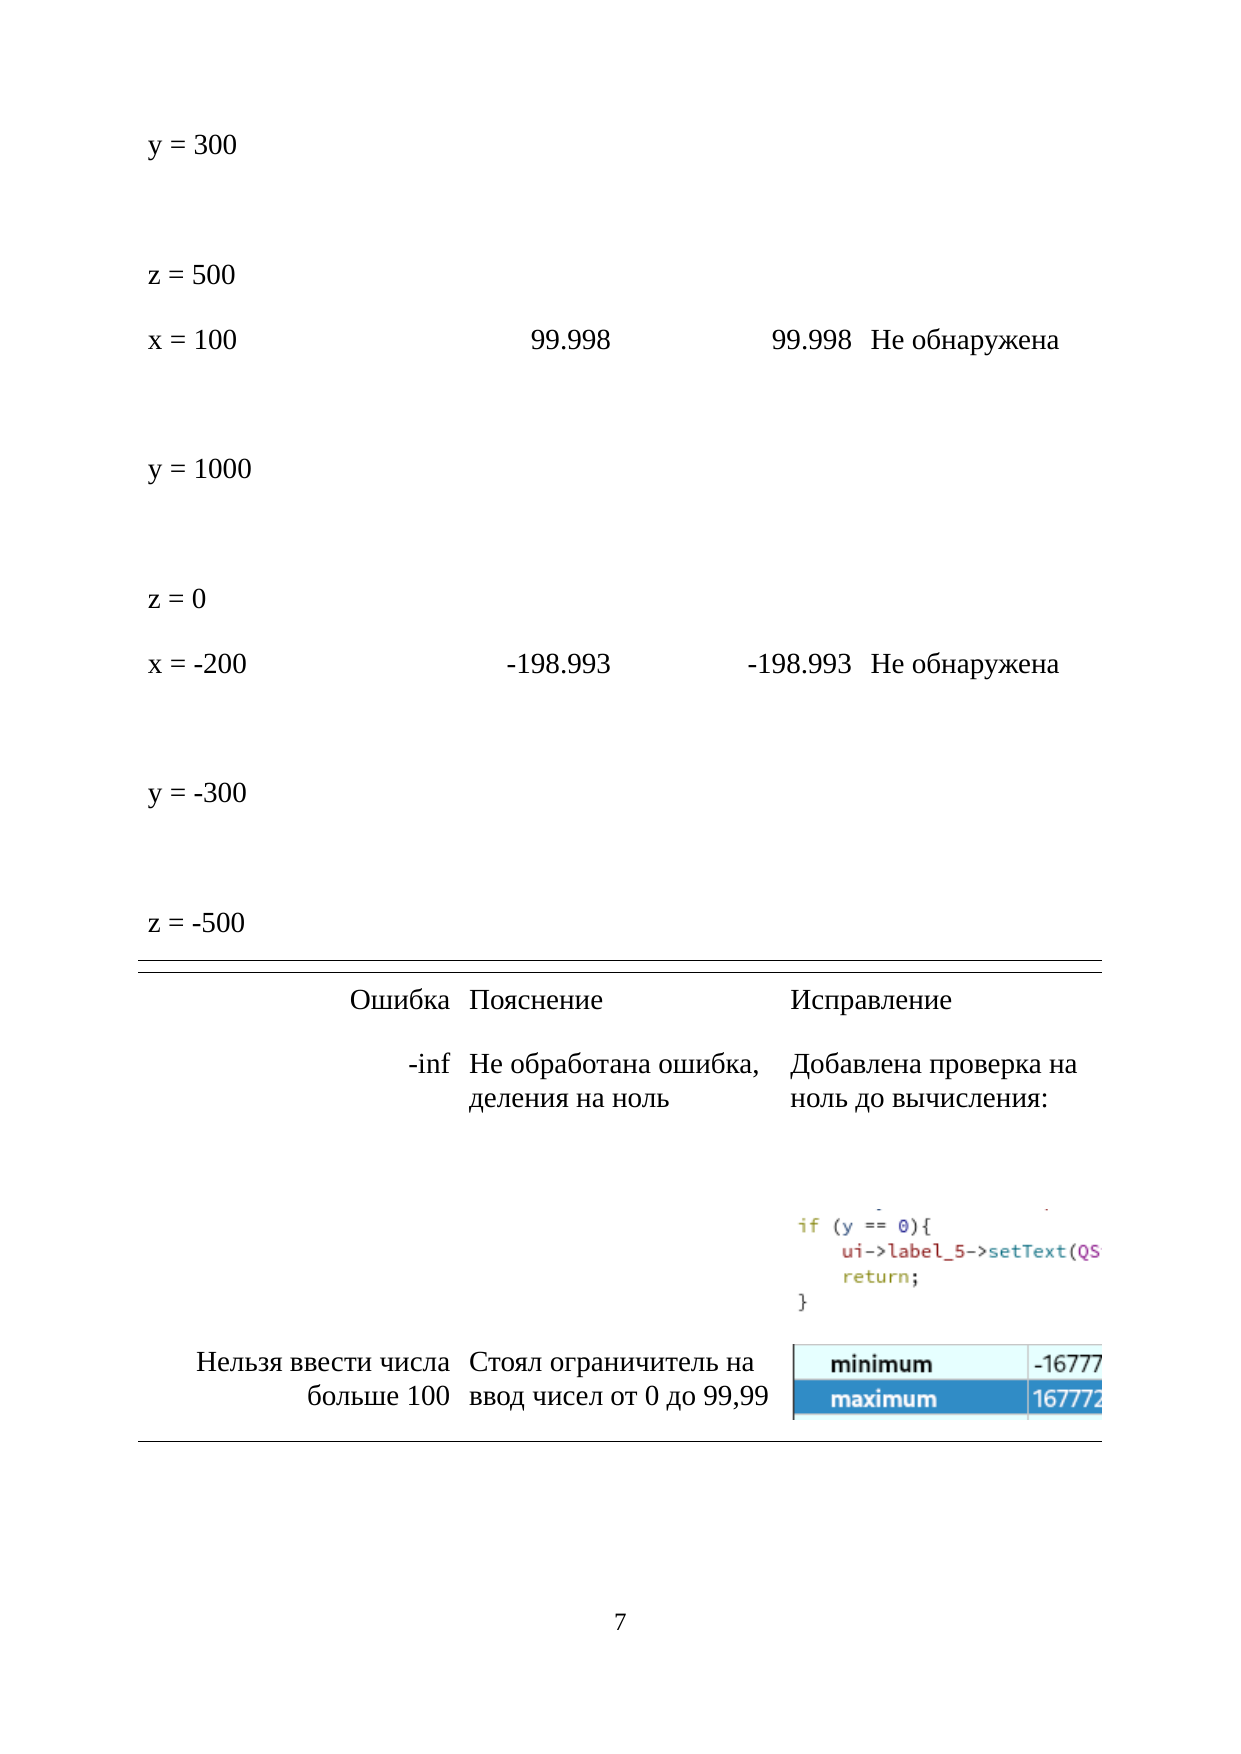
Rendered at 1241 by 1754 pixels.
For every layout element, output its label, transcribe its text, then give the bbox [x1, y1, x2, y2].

table_cell [620, 442, 861, 507]
table_cell Не обработана ошибка, деления на ноль [460, 1037, 781, 1136]
table_header Ошибка [138, 973, 459, 1037]
table_cell x = -200 [138, 636, 379, 701]
table_cell z = 0 [138, 572, 379, 636]
table_cell [620, 896, 861, 960]
table_cell [861, 701, 1102, 766]
table_header Пояснение [460, 973, 781, 1037]
table_cell [861, 831, 1102, 896]
table_cell [379, 896, 620, 960]
table_cell z = -500 [138, 896, 379, 960]
table_cell [138, 831, 379, 896]
table_cell y = -300 [138, 766, 379, 831]
picture [790, 1344, 1102, 1420]
table_cell [620, 701, 861, 766]
table_cell [379, 377, 620, 442]
table_cell [379, 442, 620, 507]
table_cell 99.998 [379, 313, 620, 377]
table_cell [781, 1335, 1102, 1441]
picture [790, 1209, 1102, 1313]
table_cell [460, 1200, 781, 1335]
table_cell [138, 507, 379, 572]
table_cell [379, 248, 620, 312]
table_cell [620, 831, 861, 896]
table_cell -198.993 [379, 636, 620, 701]
table_cell [138, 1200, 459, 1335]
table_cell [460, 1136, 781, 1200]
table_cell Добавлена проверка на ноль до вычисления: [781, 1037, 1102, 1136]
table_cell [861, 507, 1102, 572]
table_cell [620, 377, 861, 442]
table_cell [620, 183, 861, 248]
table_cell [861, 896, 1102, 960]
table_cell [620, 766, 861, 831]
table_cell x = 100 [138, 313, 379, 377]
table_cell Нельзя ввести числа больше 100 [138, 1335, 459, 1441]
table_cell [379, 507, 620, 572]
table_cell Не обнаружена [861, 313, 1102, 377]
table_cell [861, 248, 1102, 312]
table_cell [138, 1136, 459, 1200]
table_cell [861, 183, 1102, 248]
table_cell [861, 377, 1102, 442]
table_cell [861, 442, 1102, 507]
table_cell [138, 701, 379, 766]
table_cell [620, 118, 861, 183]
table_cell y = 1000 [138, 442, 379, 507]
table_cell [861, 572, 1102, 636]
table_cell [379, 766, 620, 831]
table_cell [620, 507, 861, 572]
table_cell [379, 572, 620, 636]
table_cell z = 500 [138, 248, 379, 312]
table_cell -inf [138, 1037, 459, 1136]
table_cell [781, 1136, 1102, 1200]
table_cell y = 300 [138, 118, 379, 183]
table_cell [138, 377, 379, 442]
table_cell [620, 572, 861, 636]
table_cell [379, 183, 620, 248]
table_cell Не обнаружена [861, 636, 1102, 701]
table_cell -198.993 [620, 636, 861, 701]
table_header Исправление [781, 973, 1102, 1037]
table_cell [861, 118, 1102, 183]
table_cell [620, 248, 861, 312]
table_cell [379, 118, 620, 183]
table_cell [781, 1200, 1102, 1335]
table_cell [138, 183, 379, 248]
table_cell 99.998 [620, 313, 861, 377]
table_cell [861, 766, 1102, 831]
table_cell [379, 701, 620, 766]
table_cell Стоял ограничитель на ввод чисел от 0 до 99,99 [460, 1335, 781, 1441]
table_cell [379, 831, 620, 896]
